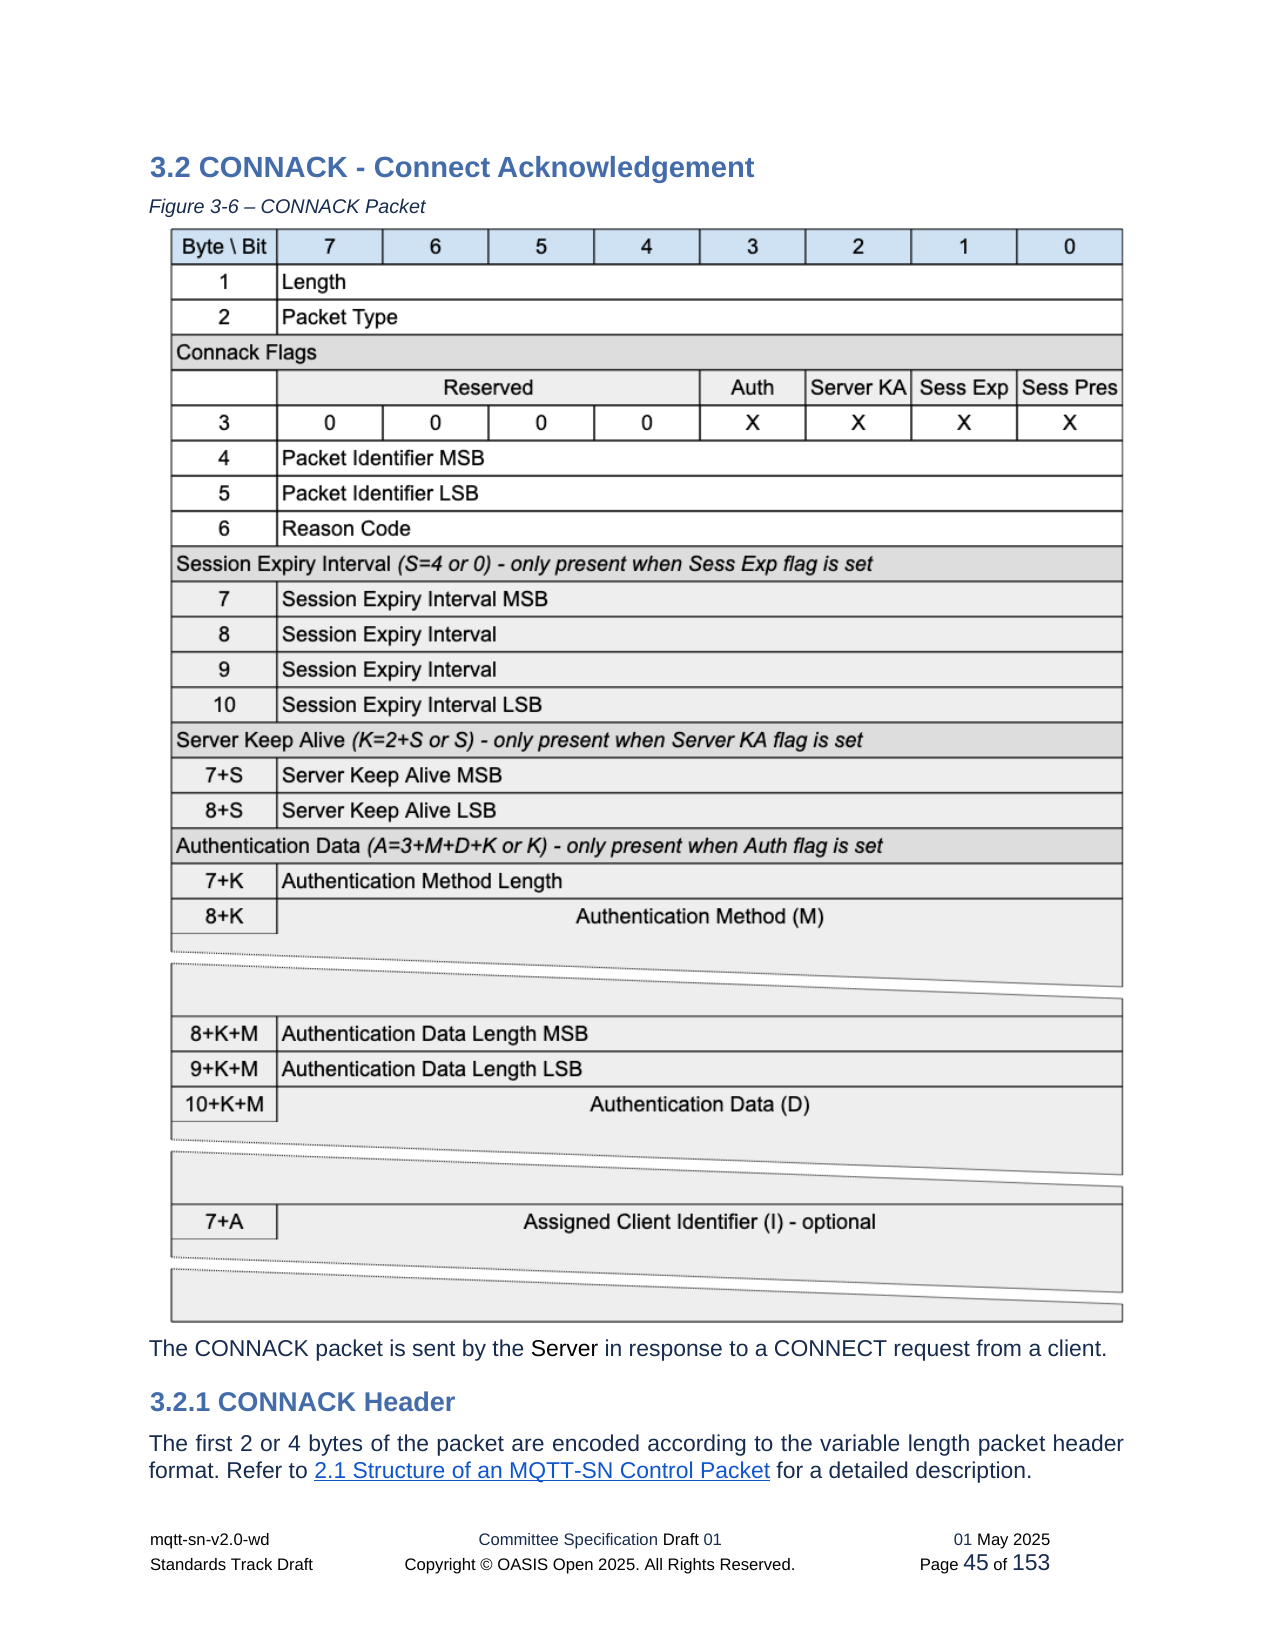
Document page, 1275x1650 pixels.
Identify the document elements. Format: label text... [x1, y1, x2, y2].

text Figure 3-6 – CONNACK Packet [148, 194, 1124, 217]
subtitle 3.2.1 CONNACK Header [150, 1386, 1124, 1417]
text The first 2 or 4 bytes of the packet are encoded according to the variable length packet header format. Refer to 2.1 Structure of an MQTT-SN Control Packet for a detailed description. [148, 1430, 1124, 1483]
picture [148, 228, 1124, 1323]
subtitle 3.2 CONNACK - Connect Acknowledgement [150, 150, 1124, 183]
text The CONNACK packet is sent by the Server in response to a CONNECT request from a client. [148, 1335, 1124, 1361]
